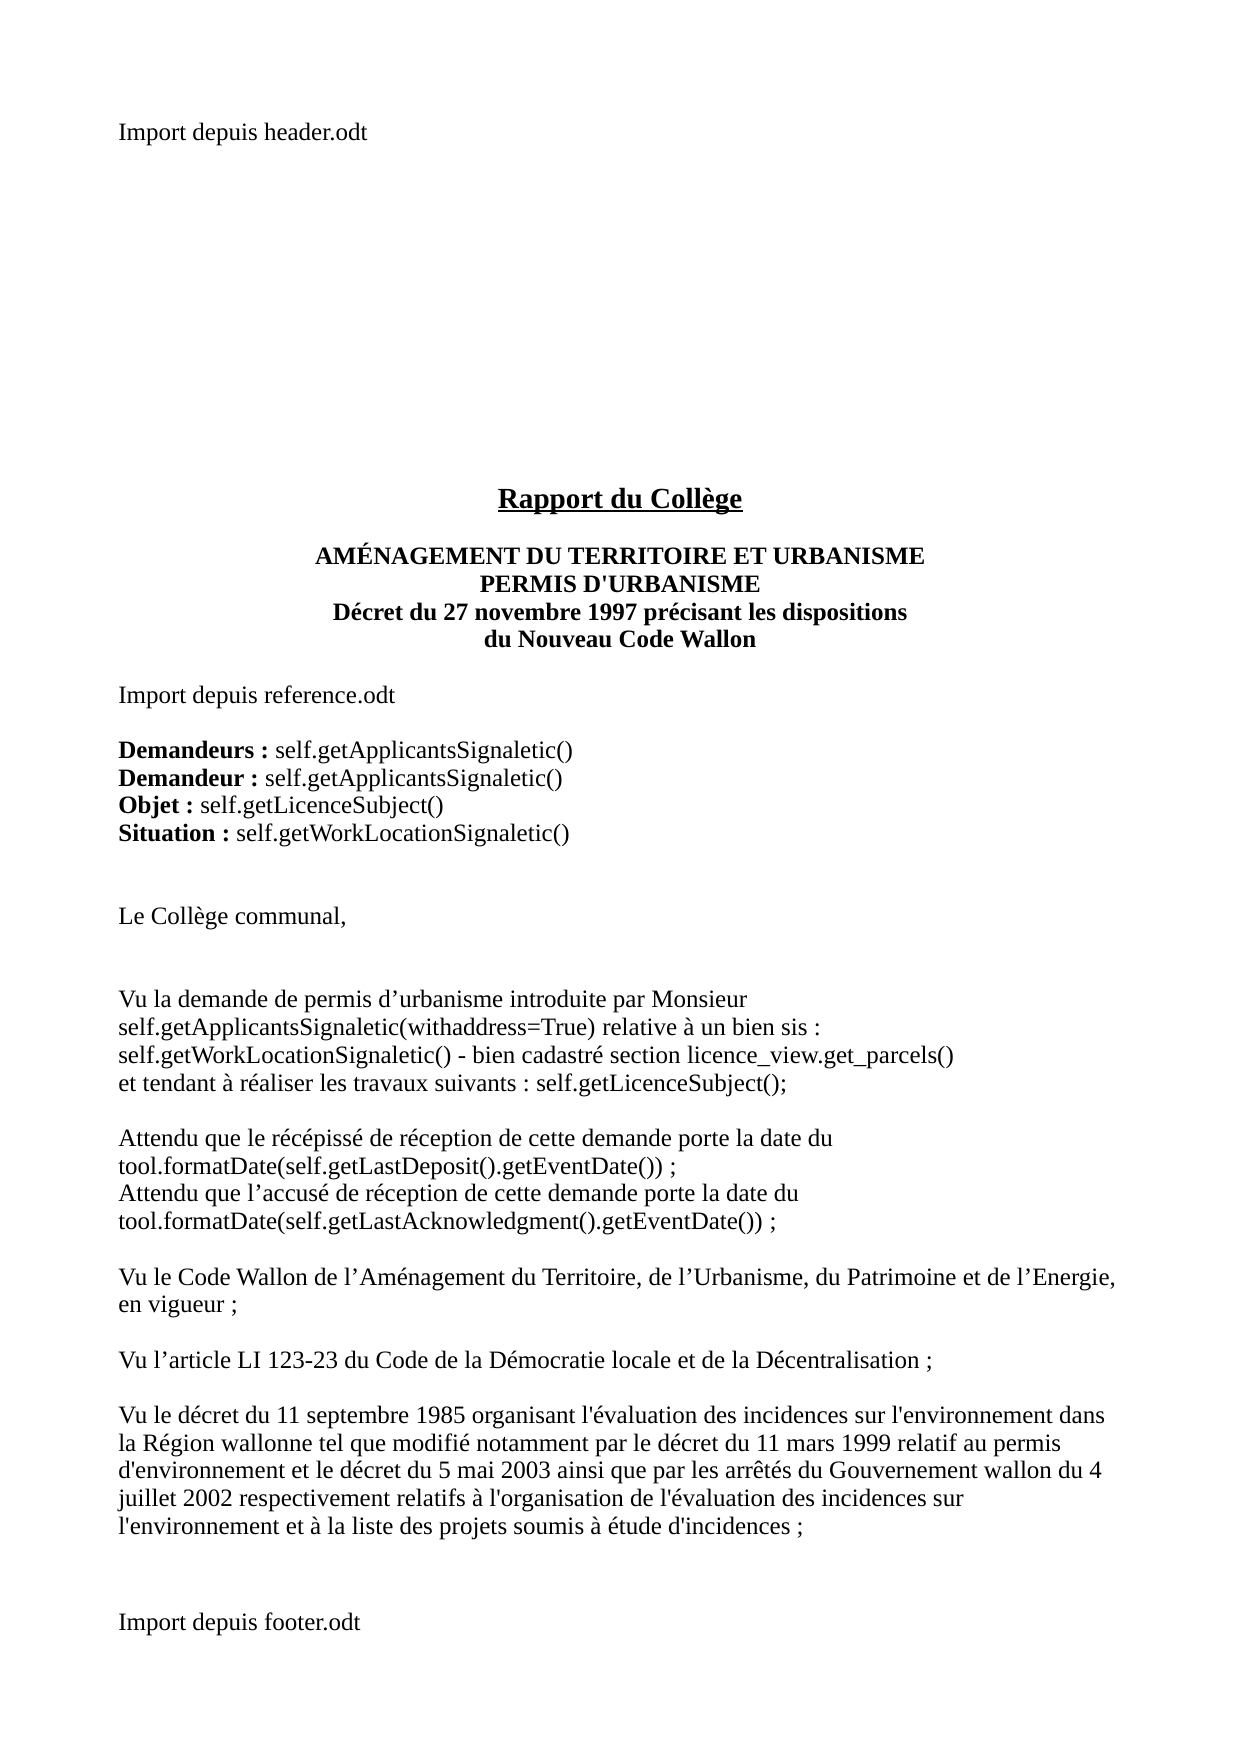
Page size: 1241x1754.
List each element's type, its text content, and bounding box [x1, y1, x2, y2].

title Rapport du Collège [118, 482, 1122, 514]
text Vu le Code Wallon de l’Aménagement du Territoire, de l’Urbanisme, du Patrimoine et de l’Energie, en vigueur ; [118, 1263, 1122, 1318]
title du Nouveau Code Wallon [118, 625, 1122, 653]
title Décret du 27 novembre 1997 précisant les dispositions [118, 598, 1122, 625]
text Situation : self.getWorkLocationSignaletic() [118, 819, 1122, 847]
text et tendant à réaliser les travaux suivants : self.getLicenceSubject(); [118, 1069, 1122, 1096]
text Import depuis reference.odt [118, 681, 1122, 708]
text Attendu que le récépissé de réception de cette demande porte la date du tool.formatDate(self.getLastDeposit().getEventDate()) ; [118, 1124, 1122, 1179]
text Vu l’article LI 123-23 du Code de la Démocratie locale et de la Décentralisation ; [118, 1346, 1122, 1373]
text Demandeur : self.getApplicantsSignaletic() [118, 764, 1122, 792]
text Le Collège communal, [118, 902, 1122, 930]
text Attendu que l’accusé de réception de cette demande porte la date du tool.formatDate(self.getLastAcknowledgment().getEventDate()) ; [118, 1179, 1122, 1235]
text Demandeurs : self.getApplicantsSignaletic() [118, 736, 1122, 764]
text Objet : self.getLicenceSubject() [118, 792, 1122, 819]
title PERMIS D'URBANISME [118, 570, 1122, 598]
text Vu le décret du 11 septembre 1985 organisant l'évaluation des incidences sur l'environnement dans la Région wallonne tel que modifié notamment par le décret du 11 mars 1999 relatif au permis d'environnement et le décret du 5 mai 2003 ainsi que par les arrêtés du Gouvernement wallon du 4 juillet 2002 respectivement relatifs à l'organisation de l'évaluation des incidences sur l'environnement et à la liste des projets soumis à étude d'incidences ; [118, 1401, 1122, 1540]
title AMÉNAGEMENT DU TERRITOIRE ET URBANISME [118, 542, 1122, 570]
text Import depuis header.odt [118, 118, 539, 146]
text Vu la demande de permis d’urbanisme introduite par Monsieur self.getApplicantsSignaletic(withaddress=True) relative à un bien sis : self.getWorkLocationSignaletic() - bien cadastré section licence_view.get_parcels() [118, 986, 1122, 1069]
